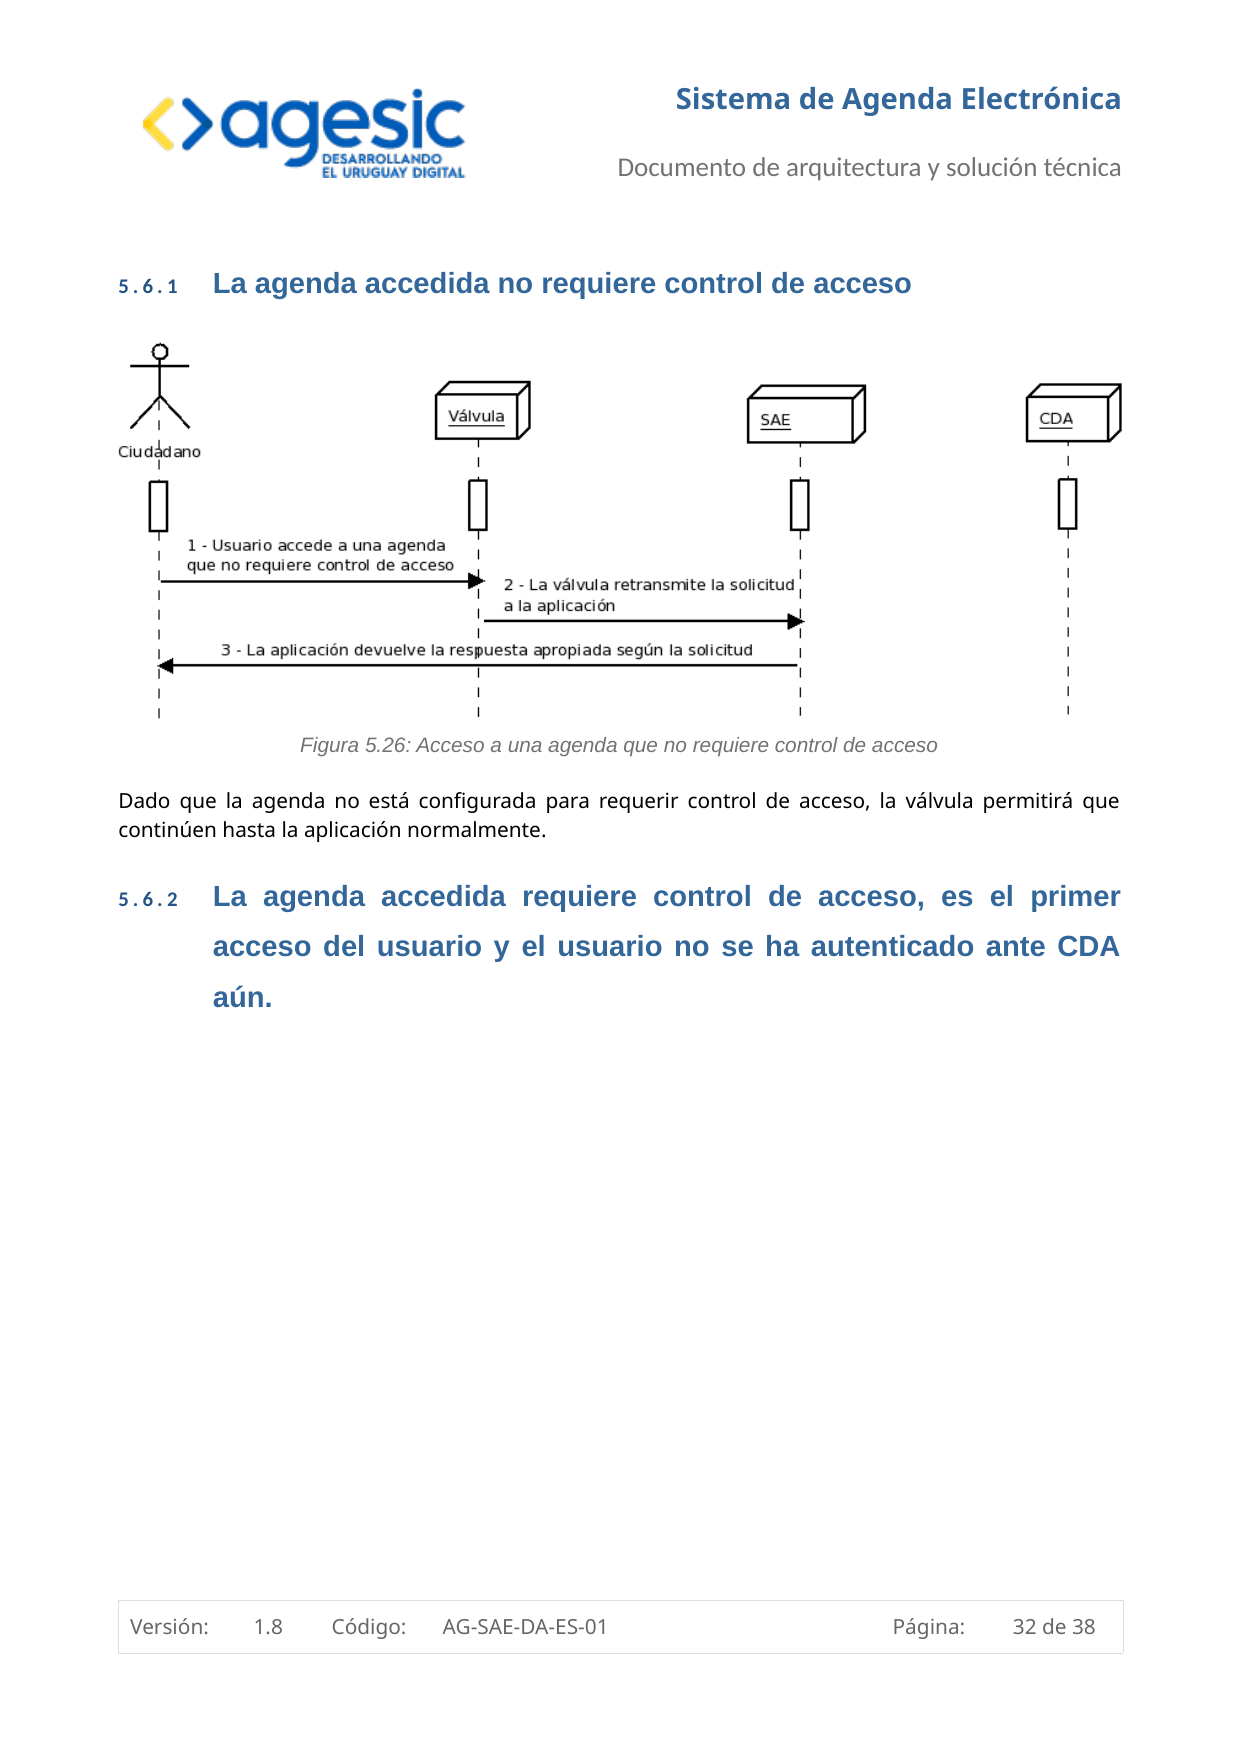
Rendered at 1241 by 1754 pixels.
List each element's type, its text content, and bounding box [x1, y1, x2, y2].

picture [118, 328, 1123, 722]
subtitle La agenda accedida requiere control de acceso, es el primer acceso del usuario y el usuario no se ha autenticado ante CDA aún. [118, 879, 1122, 1013]
text Dado que la agenda no está configurada para requerir control de acceso, la válvula permitirá que continúen hasta la aplicación normalmente. [118, 757, 1122, 843]
text Figura 5.26: Acceso a una agenda que no requiere control de acceso [118, 722, 1122, 757]
subtitle La agenda accedida no requiere control de acceso [118, 266, 1122, 299]
picture [142, 88, 466, 178]
